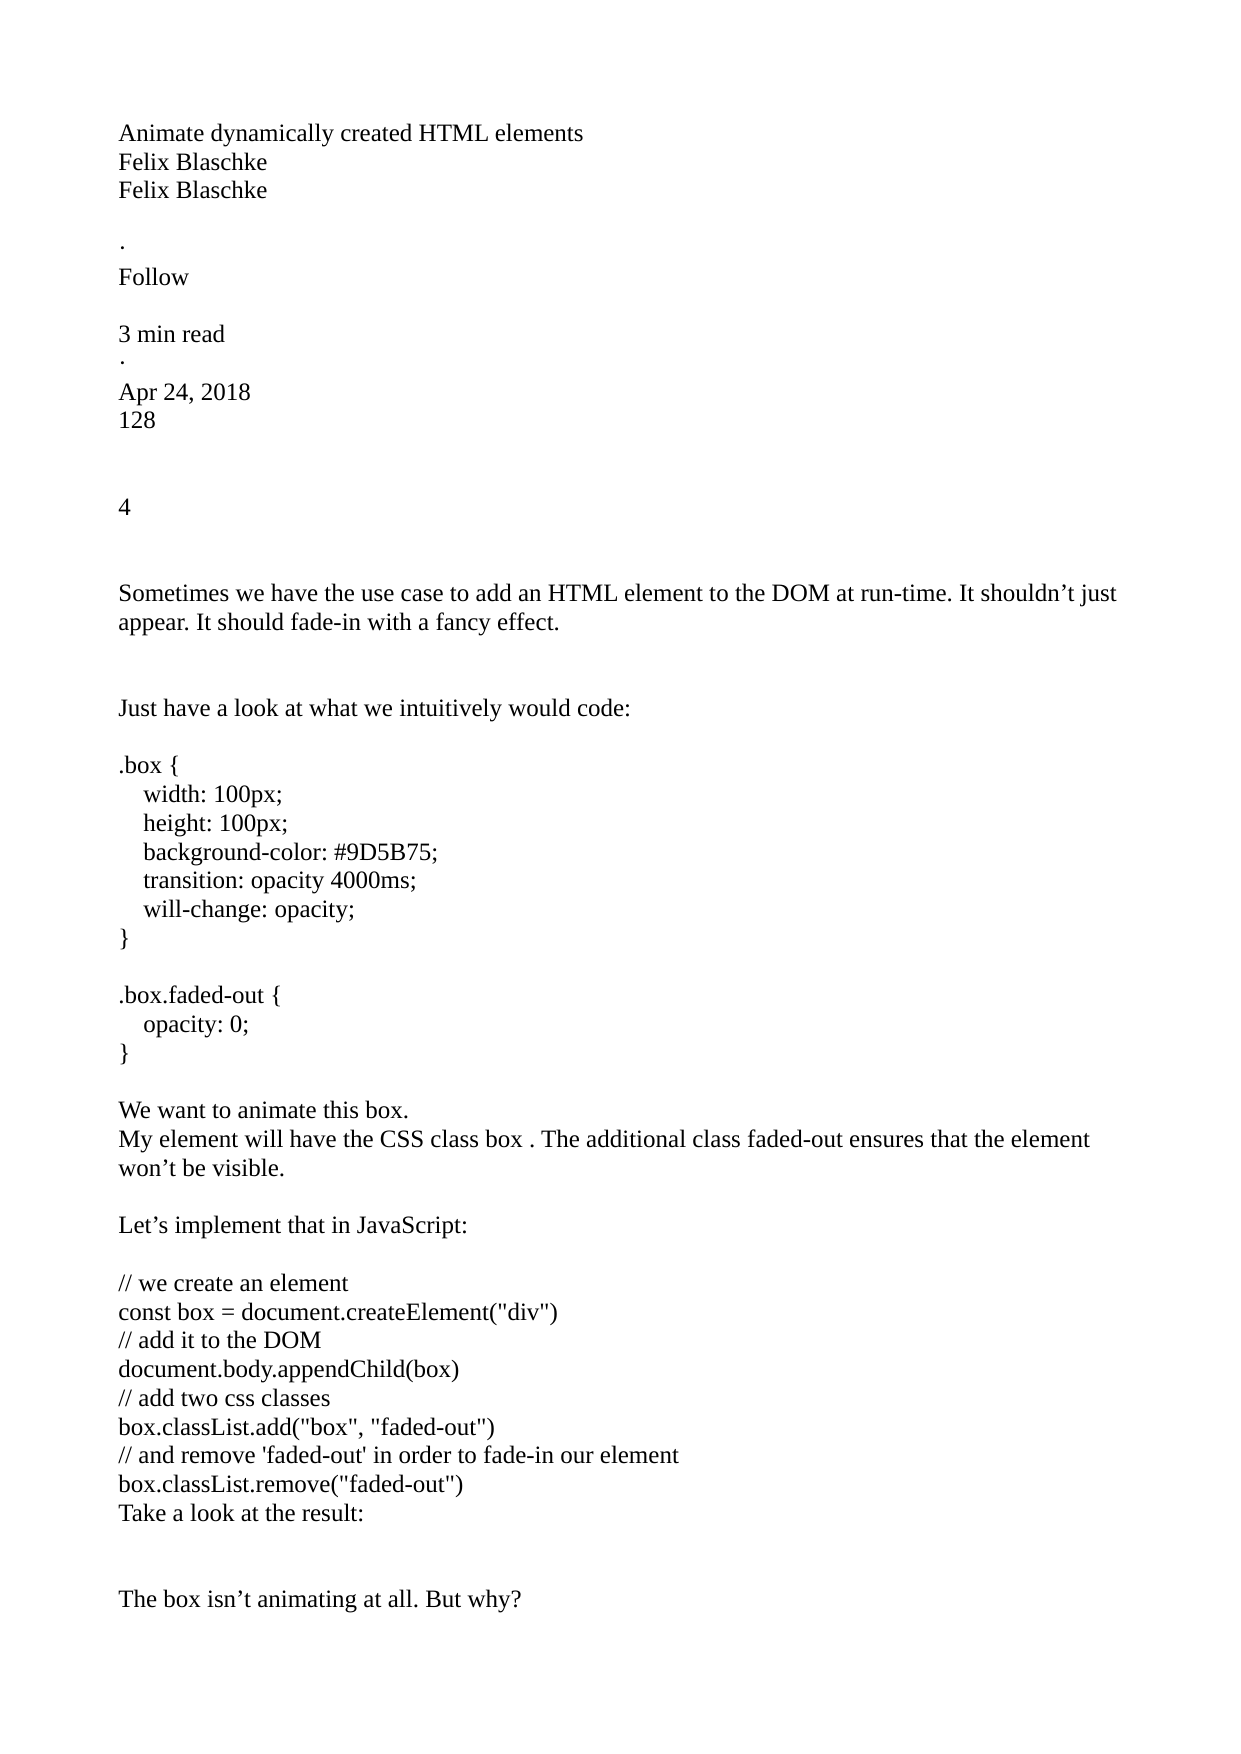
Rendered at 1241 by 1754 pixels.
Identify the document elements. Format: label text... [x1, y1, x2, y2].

text box.classList.add("box", "faded-out") [118, 1412, 1122, 1441]
text Apr 24, 2018 [118, 377, 1122, 406]
text Felix Blaschke [118, 176, 1122, 204]
text const box = document.createElement("div") [118, 1297, 1122, 1326]
text transition: opacity 4000ms; [118, 866, 1122, 894]
text box.classList.remove("faded-out") [118, 1469, 1122, 1498]
text The box isn’t animating at all. But why? [118, 1584, 1122, 1613]
text } [118, 1038, 1122, 1067]
text background-color: #9D5B75; [118, 837, 1122, 866]
text height: 100px; [118, 808, 1122, 837]
text .box.faded-out { [118, 981, 1122, 1009]
text Felix Blaschke [118, 147, 1122, 176]
text · [118, 233, 1122, 262]
text My element will have the CSS class box . The additional class faded-out ensures that the element won’t be visible. [118, 1124, 1122, 1182]
text Just have a look at what we intuitively would code: [118, 693, 1122, 722]
text // and remove 'faded-out' in order to fade-in our element [118, 1441, 1122, 1469]
text Follow [118, 262, 1122, 291]
text · [118, 348, 1122, 377]
text .box { [118, 751, 1122, 779]
text document.body.appendChild(box) [118, 1354, 1122, 1383]
text // add two css classes [118, 1383, 1122, 1412]
text 128 [118, 406, 1122, 434]
text will-change: opacity; [118, 894, 1122, 923]
text 4 [118, 492, 1122, 521]
text // add it to the DOM [118, 1326, 1122, 1354]
text We want to animate this box. [118, 1096, 1122, 1124]
text 3 min read [118, 319, 1122, 348]
text Take a look at the result: [118, 1498, 1122, 1527]
text // we create an element [118, 1268, 1122, 1297]
text Sometimes we have the use case to add an HTML element to the DOM at run-time. It shouldn’t just appear. It should fade-in with a fancy effect. [118, 578, 1122, 636]
text opacity: 0; [118, 1009, 1122, 1038]
text } [118, 923, 1122, 952]
text width: 100px; [118, 779, 1122, 808]
text Let’s implement that in JavaScript: [118, 1211, 1122, 1239]
text Animate dynamically created HTML elements [118, 118, 1122, 147]
